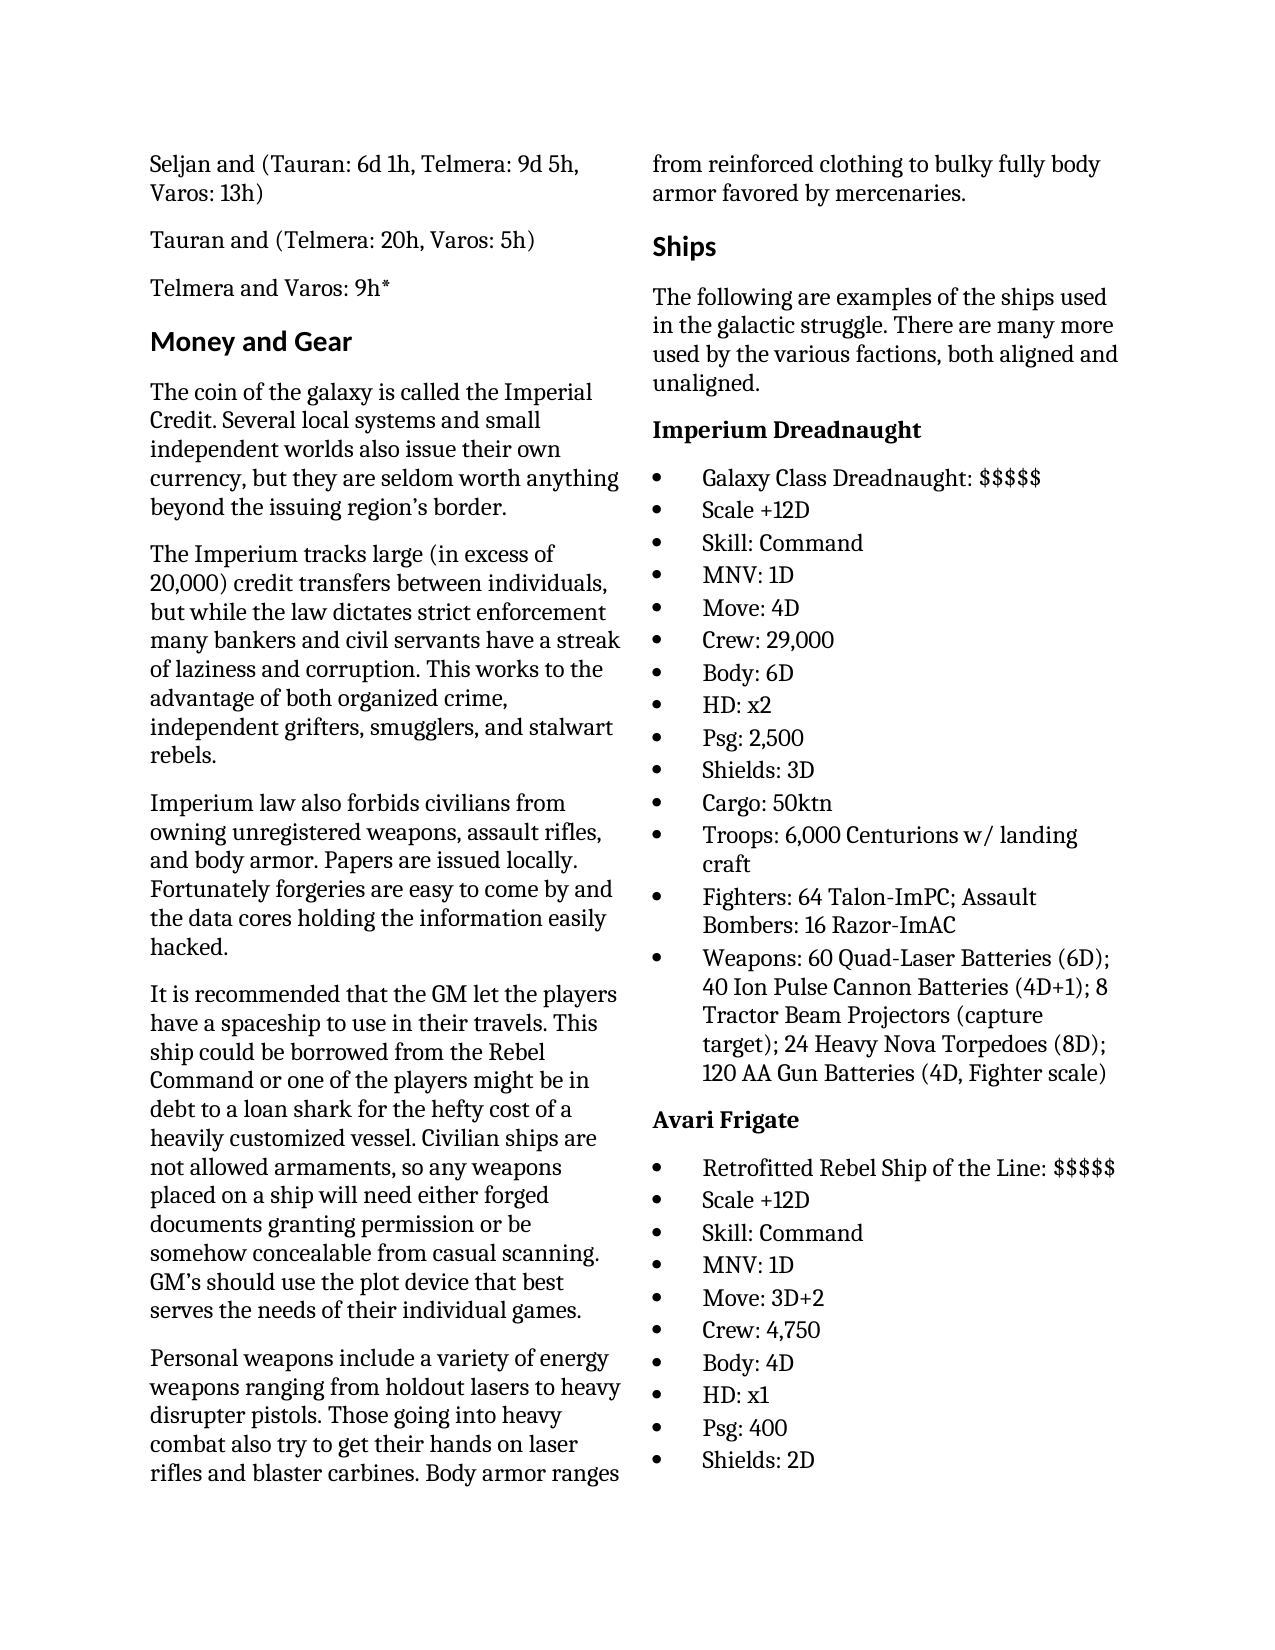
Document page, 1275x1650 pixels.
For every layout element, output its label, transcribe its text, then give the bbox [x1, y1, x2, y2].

list Move: 3D+2 [652, 1284, 1125, 1313]
text Personal weapons include a variety of energy weapons ranging from holdout lasers to heavy disrupter pistols. Those going into heavy combat also try to get their hands on laser rifles and blaster carbines. Body armor ranges [150, 1344, 622, 1488]
list Crew: 4,750 [652, 1316, 1125, 1345]
list Galaxy Class Dreadnaught: $$$$$ [652, 464, 1125, 493]
text The following are examples of the ships used in the galactic struggle. There are many more used by the various factions, both aligned and unaligned. [652, 283, 1125, 398]
list Fighters: 64 Talon-ImPC; Assault Bombers: 16 Razor-ImAC [652, 883, 1125, 940]
text Imperium Dreadnaught [652, 416, 1125, 445]
text Imperium law also forbids civilians from owning unregistered weapons, assault rifles, and body armor. Papers are issued locally. Fortunately forgeries are easy to come by and the data cores holding the information easily hacked. [150, 789, 622, 961]
list HD: x1 [652, 1381, 1125, 1410]
list Skill: Command [652, 529, 1125, 558]
list Scale +12D [652, 1186, 1125, 1215]
text Telmera and Varos: 9h* [150, 274, 622, 302]
list Shields: 3D [652, 756, 1125, 785]
list Crew: 29,000 [652, 626, 1125, 655]
list Move: 4D [652, 594, 1125, 623]
list Skill: Command [652, 1219, 1125, 1248]
list Psg: 400 [652, 1414, 1125, 1443]
list Body: 6D [652, 659, 1125, 688]
text Seljan and (Tauran: 6d 1h, Telmera: 9d 5h, Varos: 13h) [150, 150, 622, 207]
text Tauran and (Telmera: 20h, Varos: 5h) [150, 226, 622, 255]
list Troops: 6,000 Centurions w/ landing craft [652, 821, 1125, 879]
list Shields: 2D [652, 1446, 1125, 1475]
text It is recommended that the GM let the players have a spaceship to use in their travels. This ship could be borrowed from the Rebel Command or one of the players might be in debt to a loan shark for the hefty cost of a heavily customized vessel. Civilian ships are not allowed armaments, so any weapons placed on a ship will need either forged documents granting permission or be somehow concealable from casual scanning. GM’s should use the plot device that best serves the needs of their individual games. [150, 980, 622, 1325]
list Weapons: 60 Quad-Laser Batteries (6D); 40 Ion Pulse Cannon Batteries (4D+1); 8 Tractor Beam Projectors (capture target); 24 Heavy Nova Torpedoes (8D); 120 AA Gun Batteries (4D, Fighter scale) [652, 944, 1125, 1088]
list MNV: 1D [652, 561, 1125, 590]
list Retrofitted Rebel Ship of the Line: $$$$$ [652, 1154, 1125, 1183]
subtitle Ships [652, 228, 1125, 264]
text The Imperium tracks large (in excess of 20,000) credit transfers between individuals, but while the law dictates strict enforcement many bankers and civil servants have a streak of laziness and corruption. This works to the advantage of both organized crime, independent grifters, smugglers, and stalwart rebels. [150, 540, 622, 770]
subtitle Money and Gear [150, 323, 622, 359]
list MNV: 1D [652, 1251, 1125, 1280]
list HD: x2 [652, 691, 1125, 720]
list Psg: 2,500 [652, 724, 1125, 753]
text Avari Frigate [652, 1106, 1125, 1135]
list Scale +12D [652, 496, 1125, 525]
text The coin of the galaxy is called the Imperial Credit. Several local systems and small independent worlds also issue their own currency, but they are seldom worth anything beyond the issuing region’s border. [150, 378, 622, 521]
list Cargo: 50ktn [652, 789, 1125, 818]
text from reinforced clothing to bulky fully body armor favored by mercenaries. [652, 150, 1125, 207]
list Body: 4D [652, 1349, 1125, 1378]
